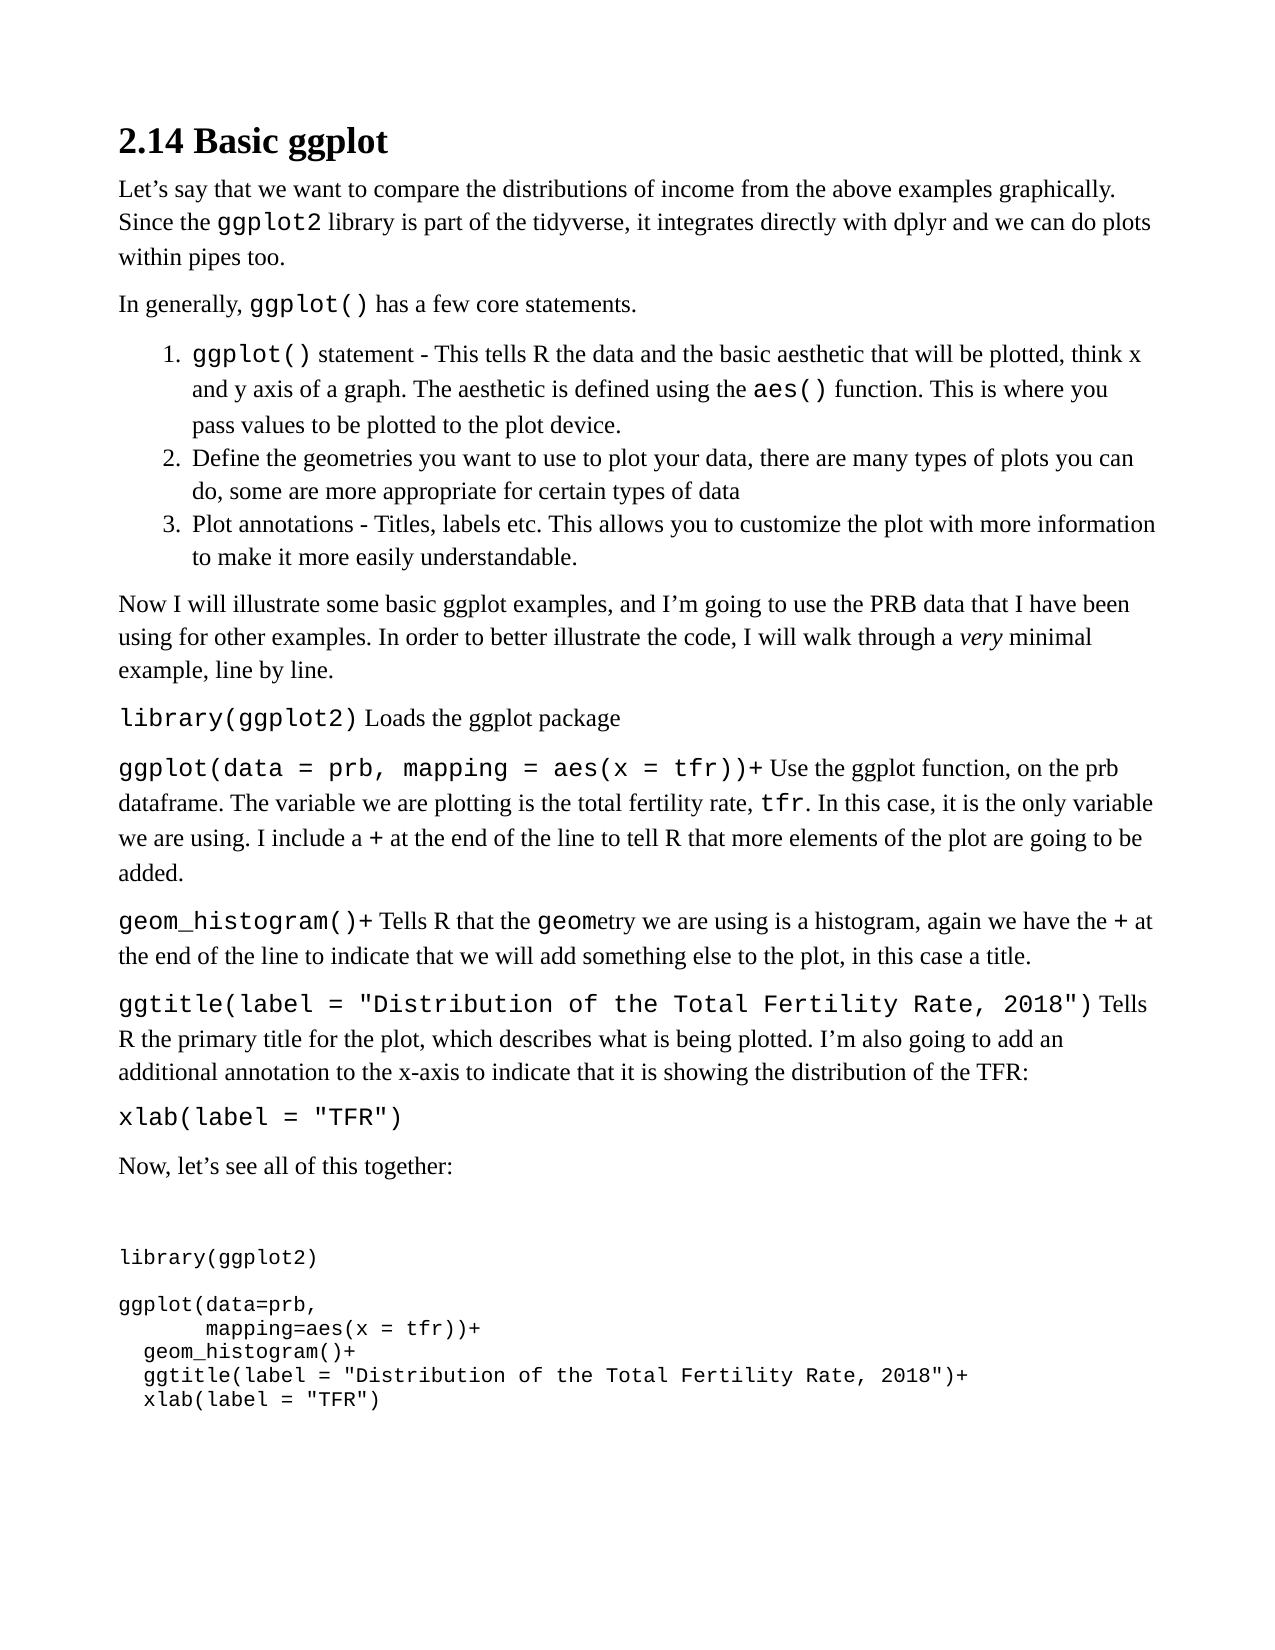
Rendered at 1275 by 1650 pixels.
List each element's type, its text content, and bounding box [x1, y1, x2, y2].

text In generally, ggplot() has a few core statements. [118, 289, 1157, 320]
text Now, let’s see all of this together: [118, 1151, 1157, 1180]
list Define the geometries you want to use to plot your data, there are many types of plots you can do, some are more appropriate for certain types of data [162, 443, 1157, 504]
text ggtitle(label = "Distribution of the Total Fertility Rate, 2018")+ [118, 1365, 1157, 1388]
text geom_histogram()+ [118, 1341, 1157, 1365]
subtitle 2.14 Basic ggplot [118, 118, 1157, 161]
text library(ggplot2) [118, 1247, 1157, 1270]
list Plot annotations - Titles, labels etc. This allows you to customize the plot with more information to make it more easily understandable. [162, 509, 1157, 571]
text ggtitle(label = "Distribution of the Total Fertility Rate, 2018") Tells R the primary title for the plot, which describes what is being plotted. I’m also going to add an additional annotation to the x-axis to indicate that it is showing the distribution of the TFR: [118, 989, 1157, 1086]
list ggplot() statement - This tells R the data and the basic aesthetic that will be plotted, think x and y axis of a graph. The aesthetic is defined using the aes() function. This is where you pass values to be plotted to the plot device. [162, 339, 1157, 438]
text Let’s say that we want to compare the distributions of income from the above examples graphically. Since the ggplot2 library is part of the tidyverse, it integrates directly with dplyr and we can do plots within pipes too. [118, 174, 1157, 271]
text library(ggplot2) Loads the ggplot package [118, 703, 1157, 734]
text Now I will illustrate some basic ggplot examples, and I’m going to use the PRB data that I have been using for other examples. In order to better illustrate the code, I will walk through a very minimal example, line by line. [118, 589, 1157, 684]
text geom_histogram()+ Tells R that the geometry we are using is a histogram, again we have the + at the end of the line to indicate that we will add something else to the plot, in this case a title. [118, 906, 1157, 970]
text ggplot(data=prb, [118, 1294, 1157, 1318]
text xlab(label = "TFR") [118, 1104, 1157, 1133]
text ggplot(data = prb, mapping = aes(x = tfr))+ Use the ggplot function, on the prb dataframe. The variable we are plotting is the total fertility rate, tfr. In this case, it is the only variable we are using. I include a + at the end of the line to tell R that more elements of the plot are going to be added. [118, 753, 1157, 887]
text xlab(label = "TFR") [118, 1388, 1157, 1412]
text mapping=aes(x = tfr))+ [118, 1318, 1157, 1341]
